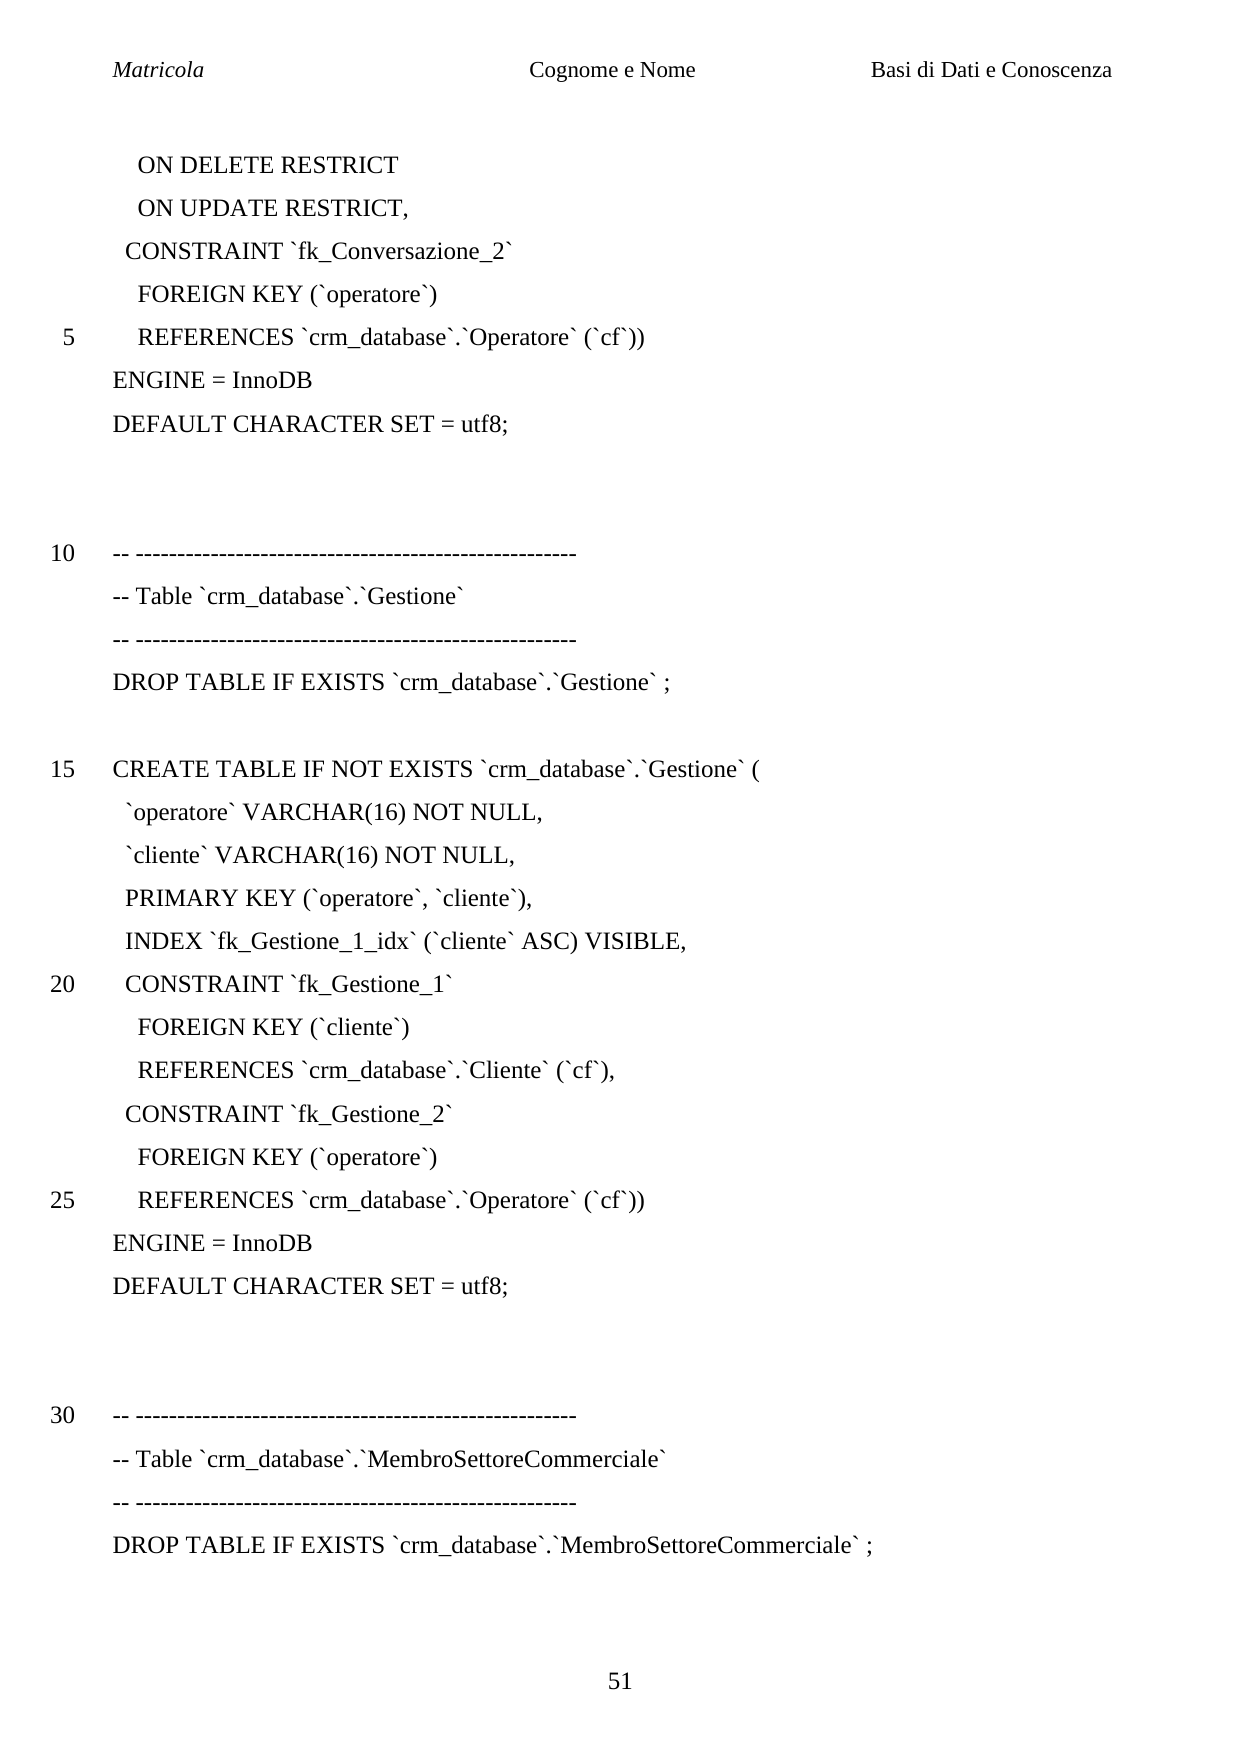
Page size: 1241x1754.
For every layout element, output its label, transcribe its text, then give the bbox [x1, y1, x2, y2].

text DEFAULT CHARACTER SET = utf8; [112, 1271, 1128, 1300]
text `operatore` VARCHAR(16) NOT NULL, [112, 797, 1128, 826]
text ON DELETE RESTRICT [112, 150, 1128, 179]
text ENGINE = InnoDB [112, 1228, 1128, 1257]
text FOREIGN KEY (`operatore`) [112, 1142, 1128, 1171]
text ON UPDATE RESTRICT, [112, 193, 1128, 222]
text -- ----------------------------------------------------- [112, 538, 1128, 567]
text REFERENCES `crm_database`.`Cliente` (`cf`), [112, 1056, 1128, 1084]
text INDEX `fk_Gestione_1_idx` (`cliente` ASC) VISIBLE, [112, 926, 1128, 955]
text CREATE TABLE IF NOT EXISTS `crm_database`.`Gestione` ( [112, 754, 1128, 782]
text -- ----------------------------------------------------- [112, 1487, 1128, 1516]
text DEFAULT CHARACTER SET = utf8; [112, 409, 1128, 437]
text -- ----------------------------------------------------- [112, 624, 1128, 653]
text PRIMARY KEY (`operatore`, `cliente`), [112, 883, 1128, 912]
text REFERENCES `crm_database`.`Operatore` (`cf`)) [112, 322, 1128, 351]
text `cliente` VARCHAR(16) NOT NULL, [112, 840, 1128, 869]
text CONSTRAINT `fk_Gestione_2` [112, 1099, 1128, 1127]
text CONSTRAINT `fk_Gestione_1` [112, 969, 1128, 998]
text -- ----------------------------------------------------- [112, 1401, 1128, 1429]
text ENGINE = InnoDB [112, 366, 1128, 394]
text DROP TABLE IF EXISTS `crm_database`.`Gestione` ; [112, 667, 1128, 696]
text -- Table `crm_database`.`Gestione` [112, 581, 1128, 610]
text FOREIGN KEY (`cliente`) [112, 1012, 1128, 1041]
text CONSTRAINT `fk_Conversazione_2` [112, 236, 1128, 265]
text -- Table `crm_database`.`MembroSettoreCommerciale` [112, 1444, 1128, 1472]
text FOREIGN KEY (`operatore`) [112, 279, 1128, 308]
text DROP TABLE IF EXISTS `crm_database`.`MembroSettoreCommerciale` ; [112, 1530, 1128, 1559]
text REFERENCES `crm_database`.`Operatore` (`cf`)) [112, 1185, 1128, 1214]
